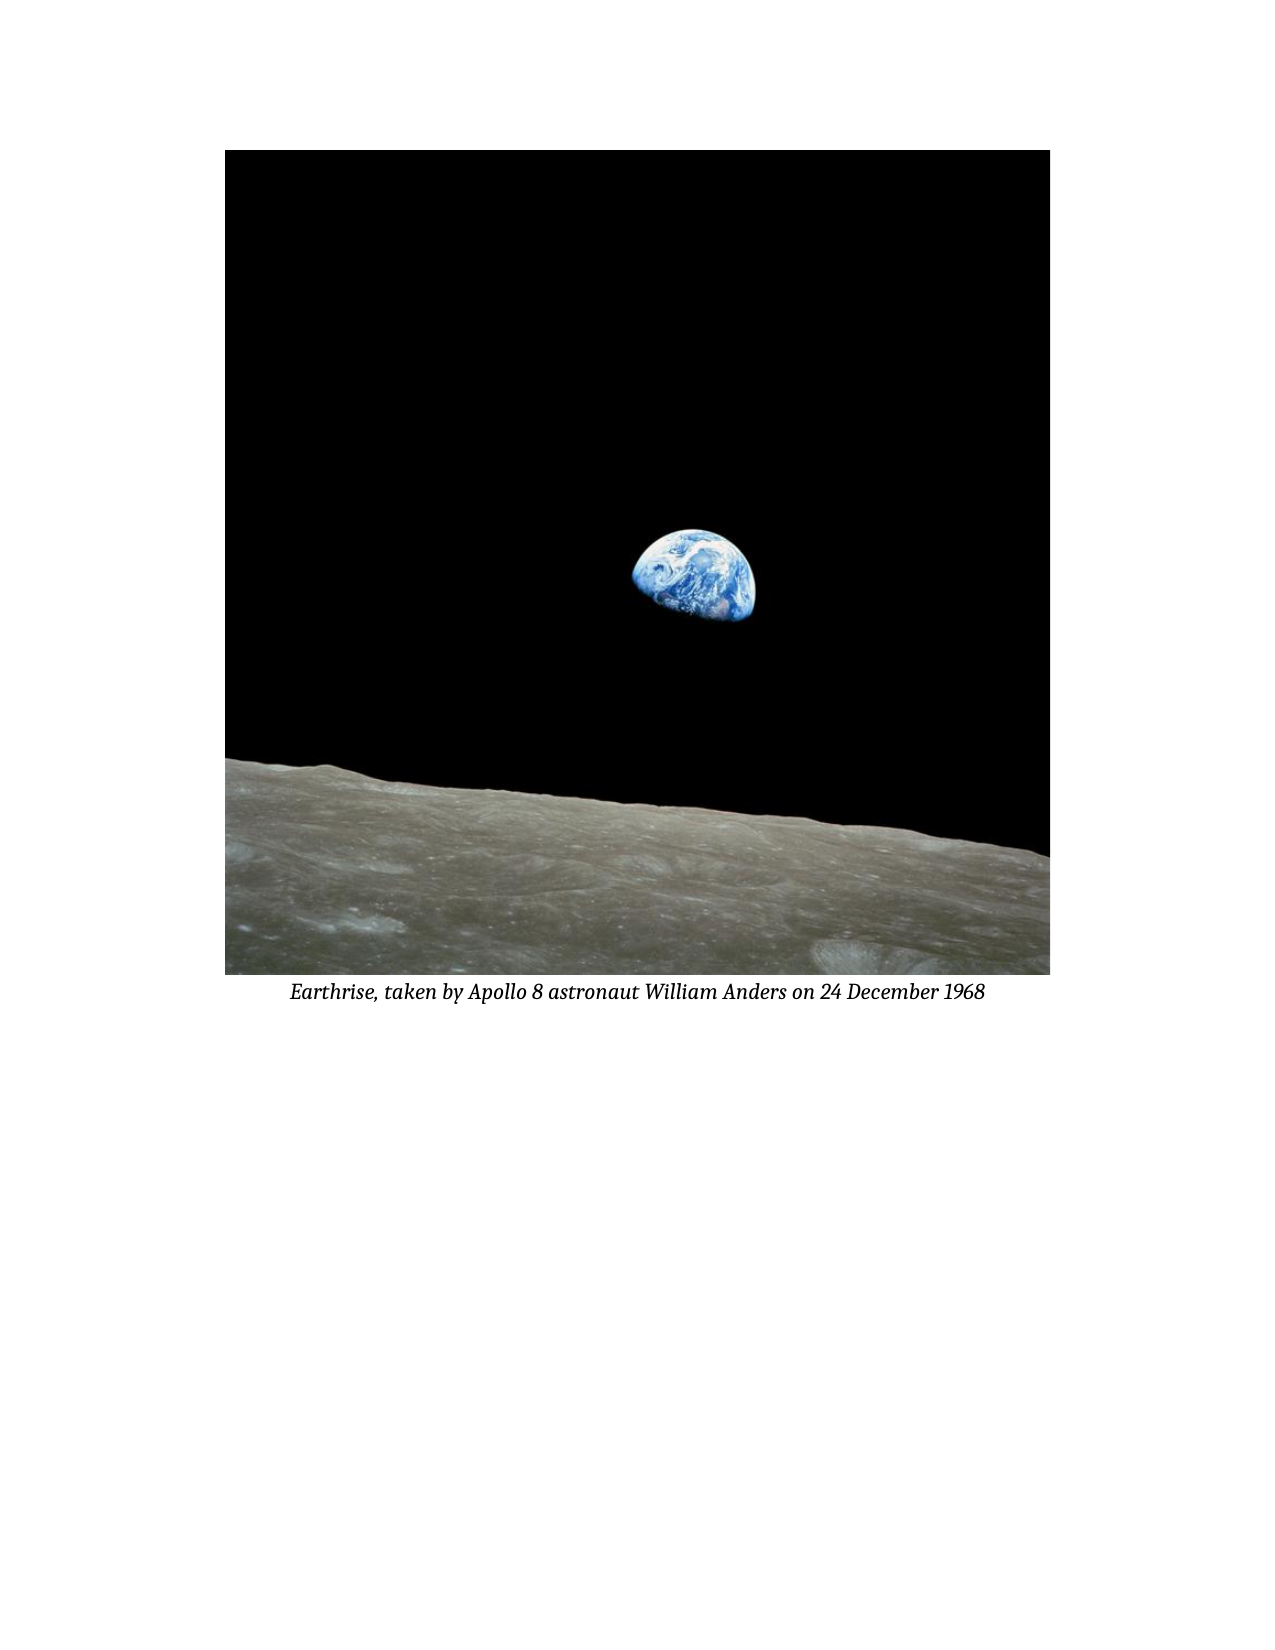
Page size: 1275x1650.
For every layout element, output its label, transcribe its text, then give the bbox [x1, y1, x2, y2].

picture [225, 150, 1050, 975]
text Earthrise, taken by Apollo 8 astronaut William Anders on 24 December 1968 [187, 150, 1087, 1005]
